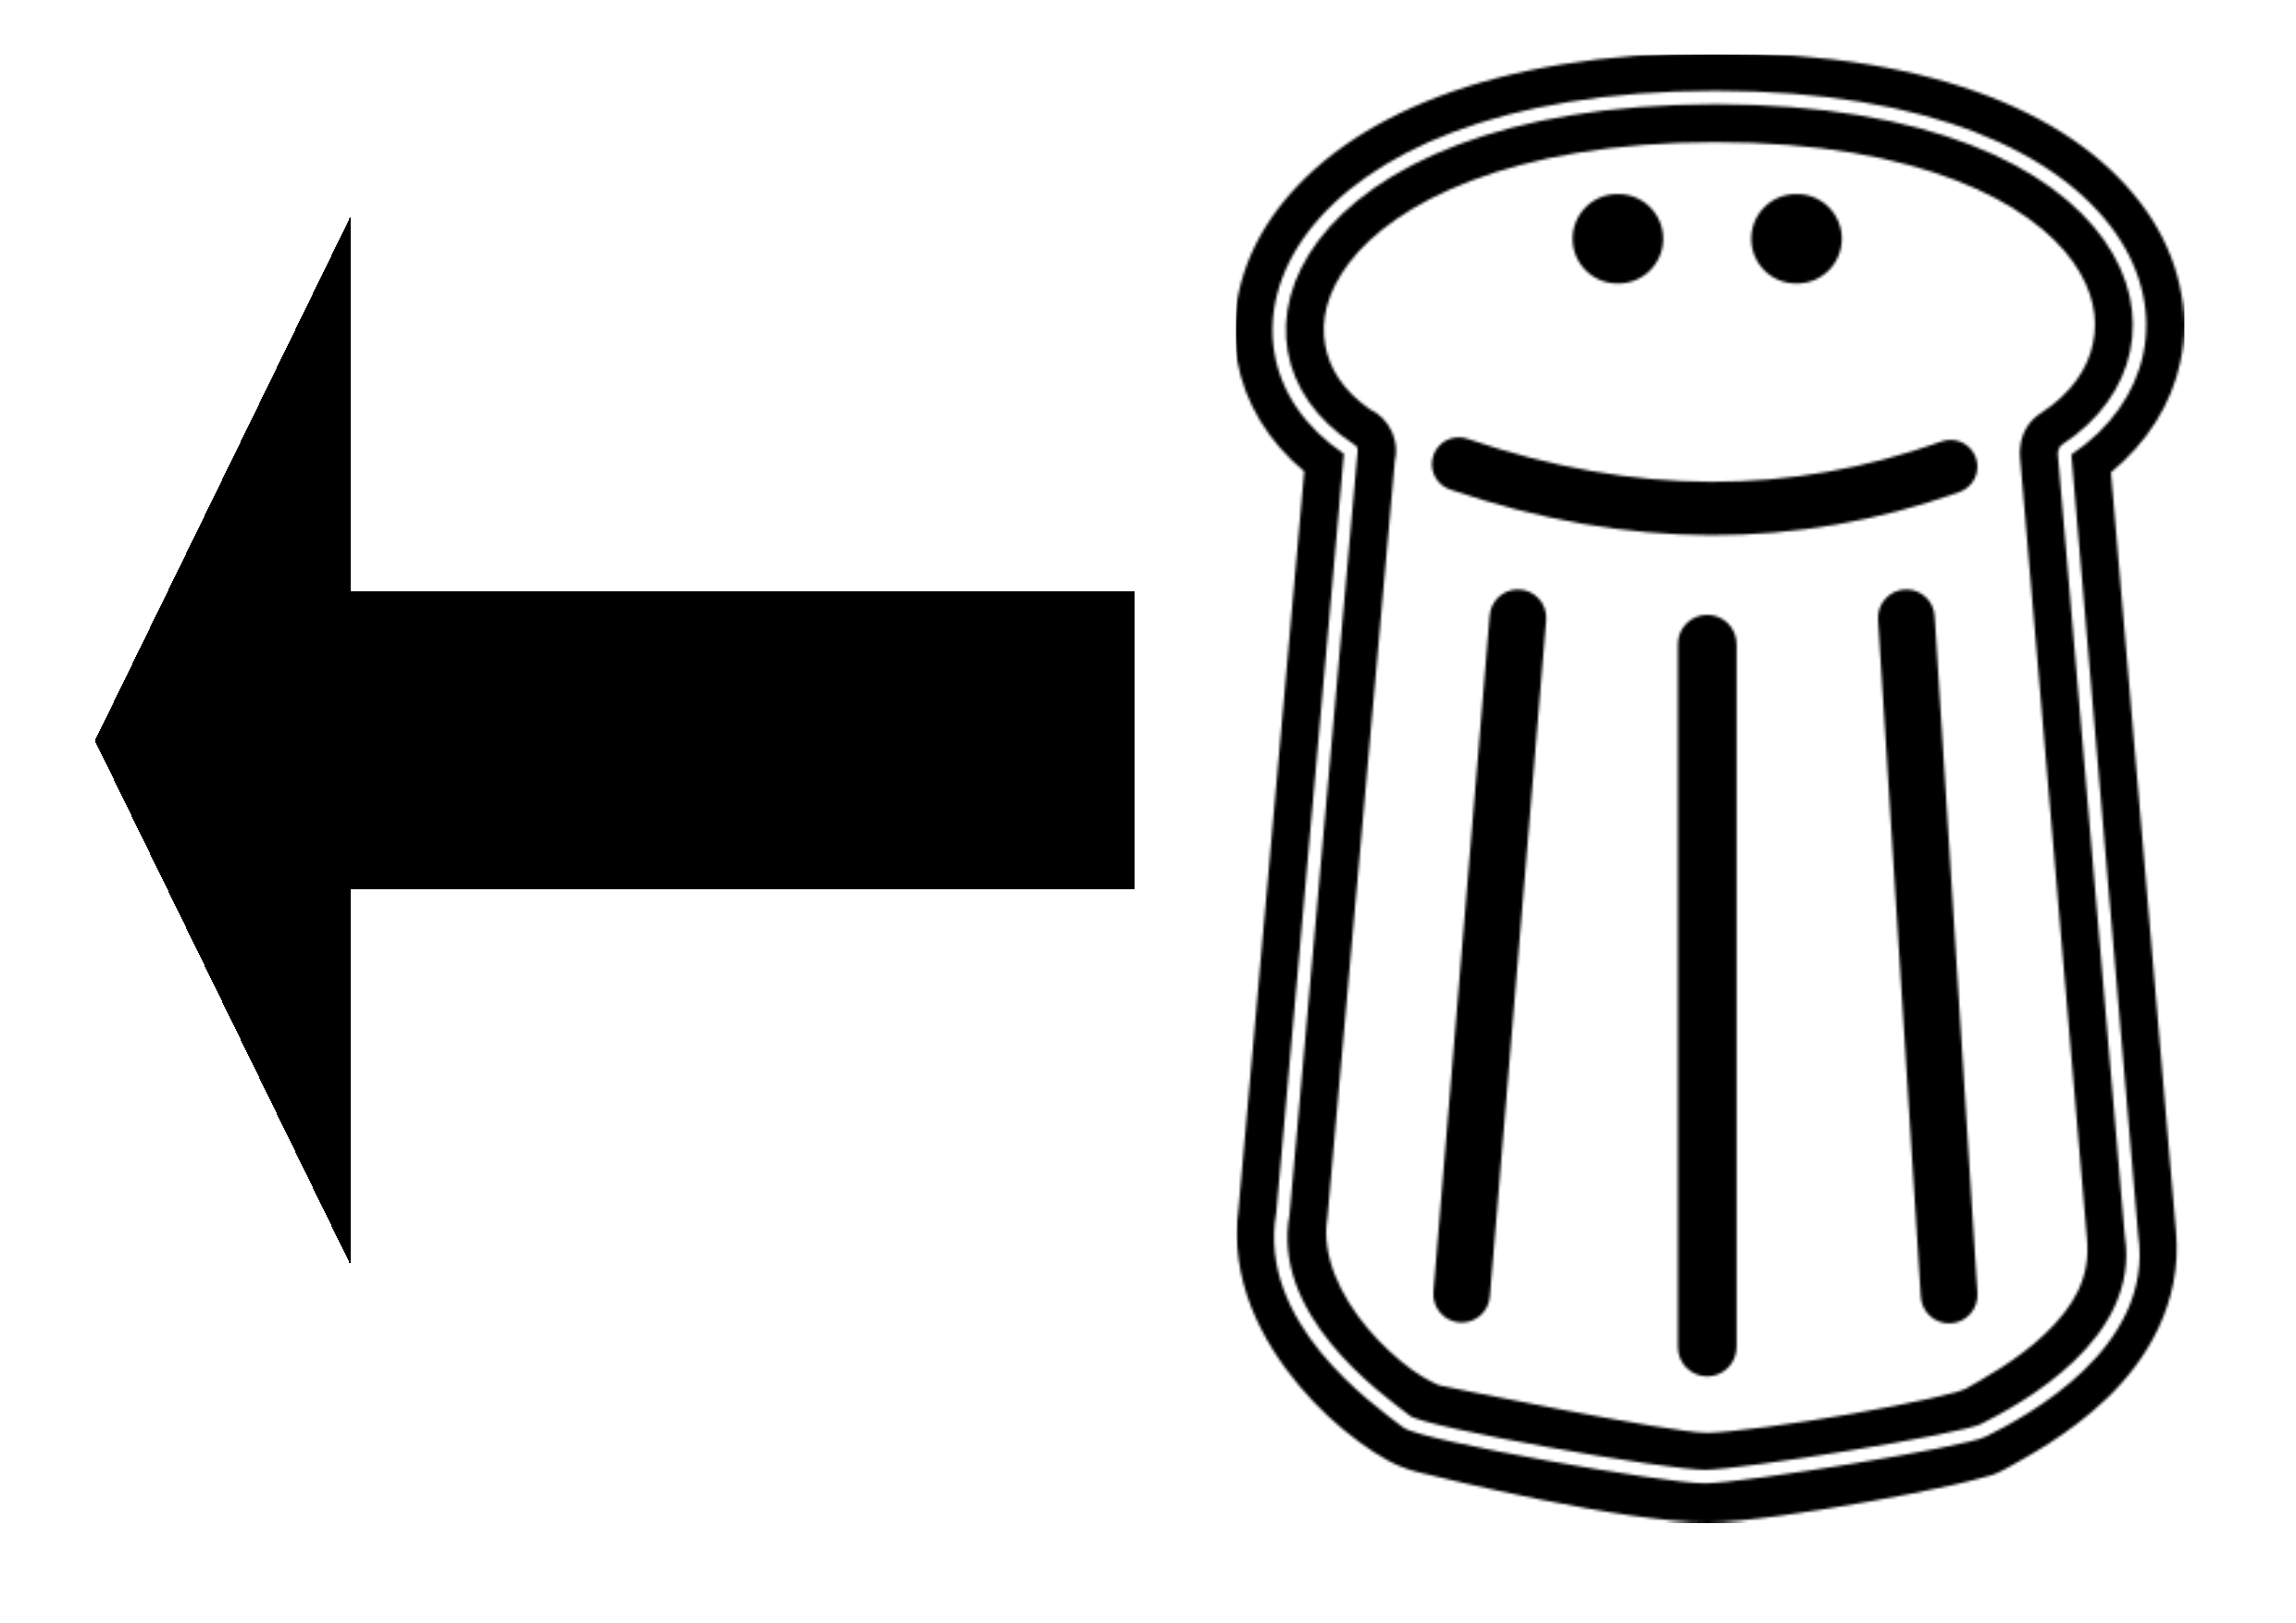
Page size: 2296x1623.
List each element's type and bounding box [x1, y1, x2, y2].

picture [1235, 55, 2185, 1523]
